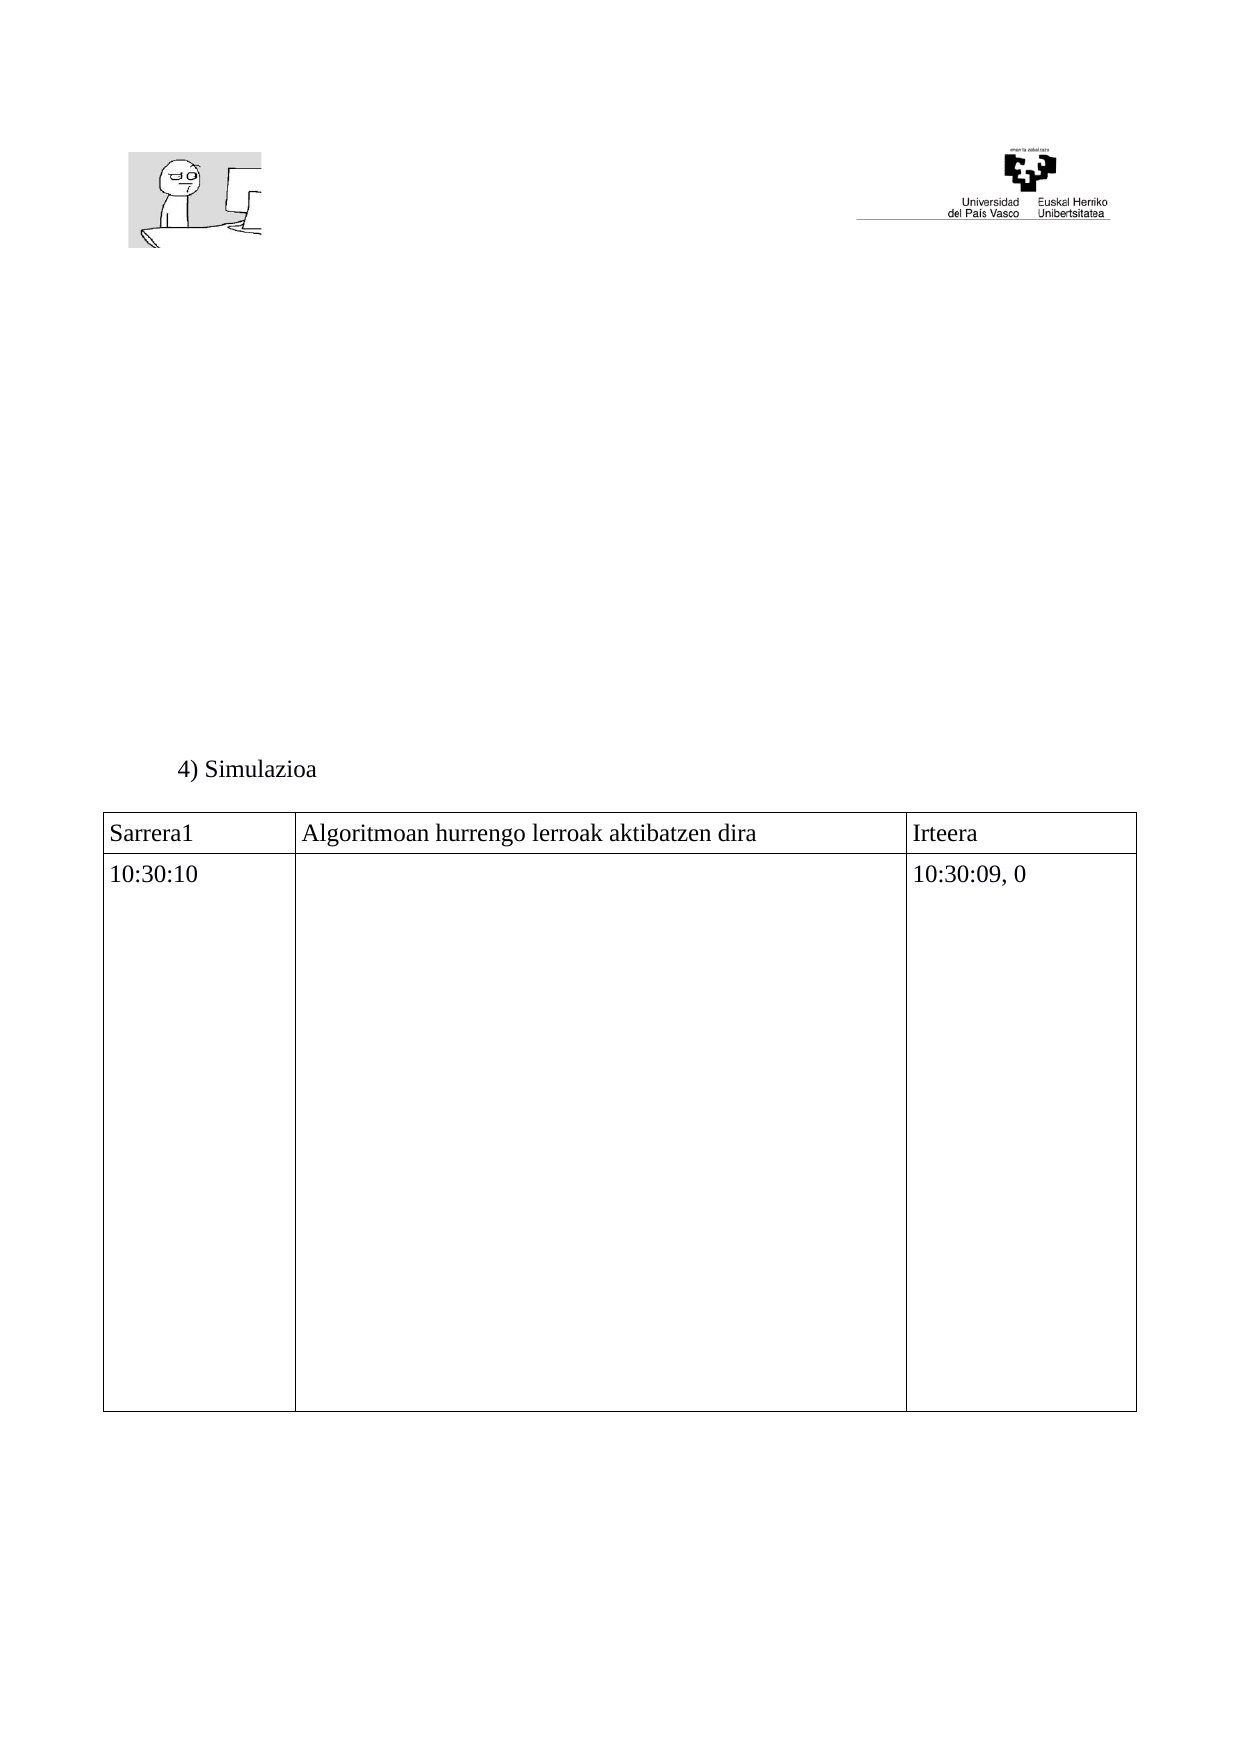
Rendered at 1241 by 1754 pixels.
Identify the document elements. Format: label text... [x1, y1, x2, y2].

table_header Sarrera1 [104, 813, 295, 853]
table_cell [296, 854, 906, 1411]
table_cell 10:30:09, 0 [907, 854, 1136, 1411]
table_header Irteera [907, 813, 1136, 853]
text 4) Simulazioa [103, 754, 1137, 783]
table_header Algoritmoan hurrengo lerroak aktibatzen dira [296, 813, 906, 853]
table_cell 10:30:10 [104, 854, 295, 1411]
